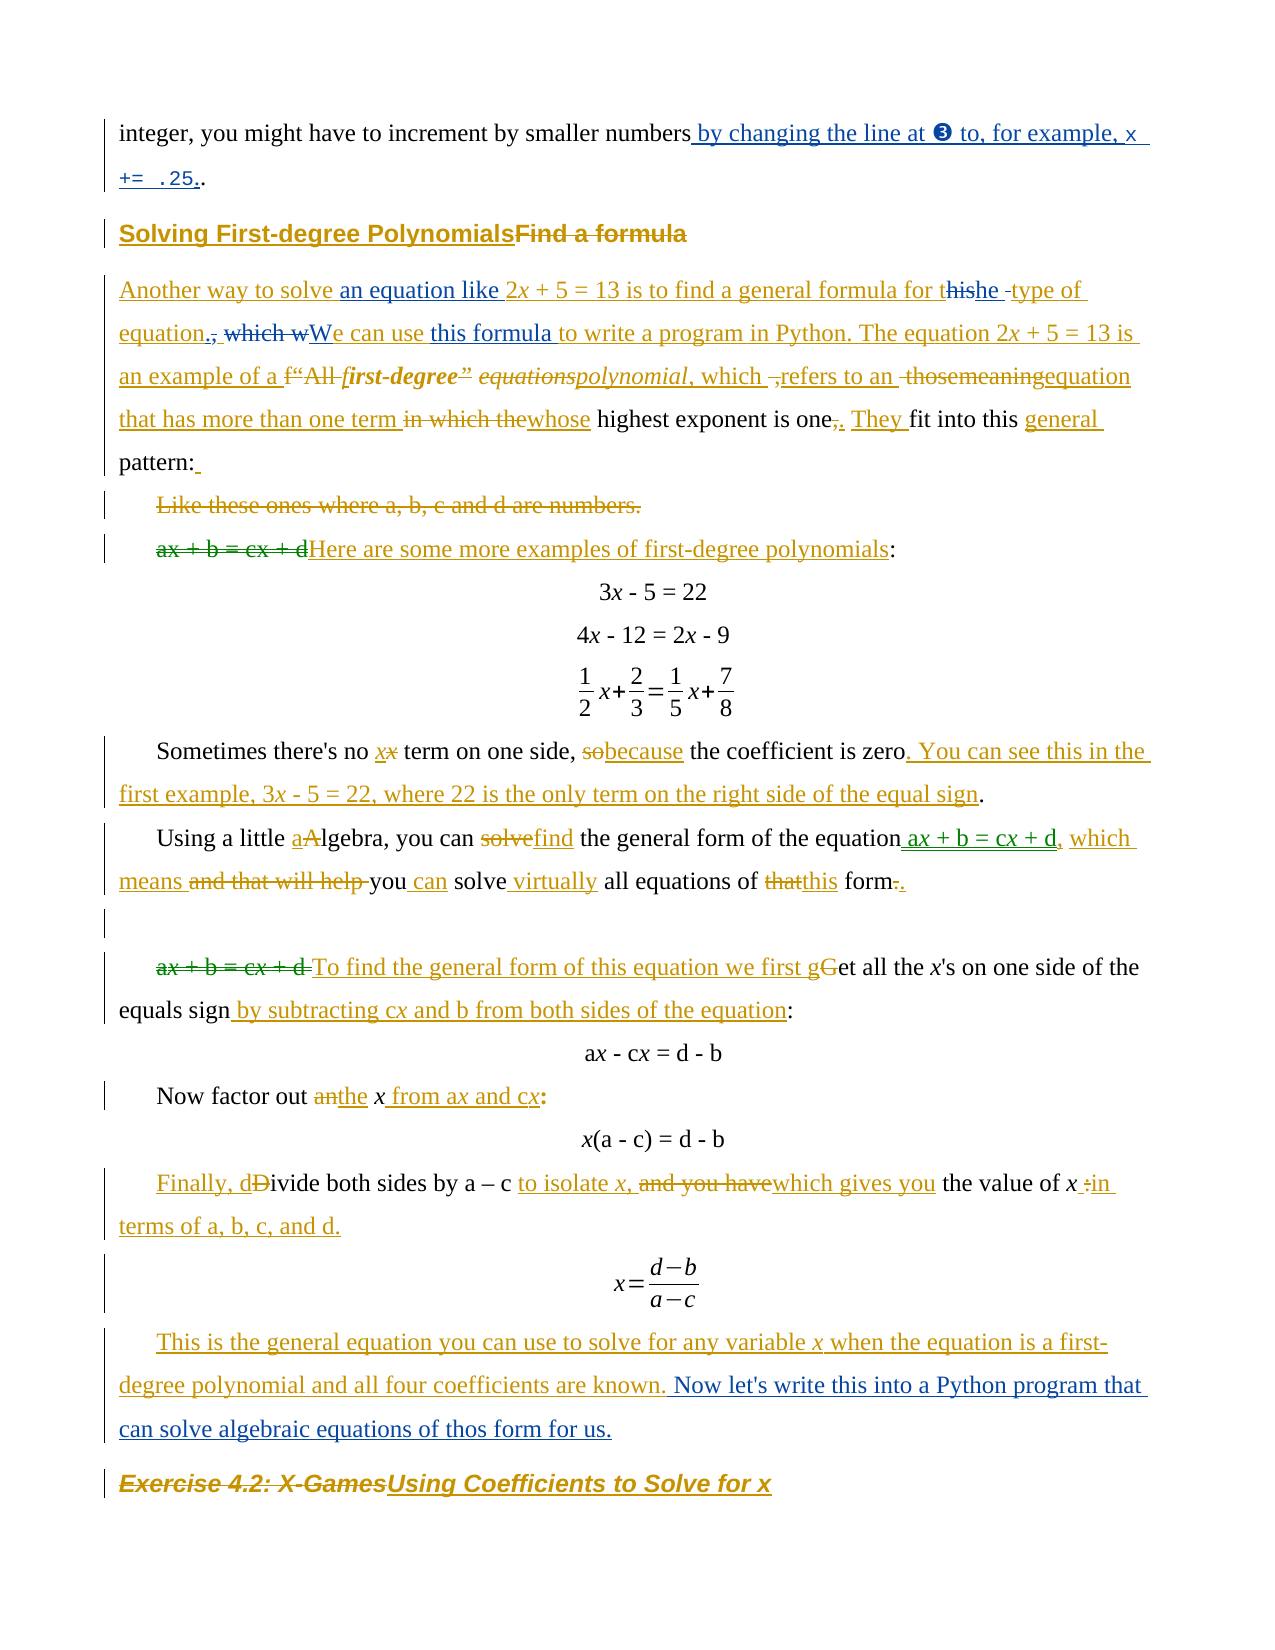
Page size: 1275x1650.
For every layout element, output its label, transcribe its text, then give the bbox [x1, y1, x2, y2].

text Using Coefficients to Solve for x [118, 1469, 1156, 1498]
text Solving First-degree Polynomials [118, 219, 1156, 248]
text x(a - c) = d - b [118, 1124, 1156, 1153]
text Sometimes there's no x term on one side, because the coefficient is zero. You can see this in the first example, 3x - 5 = 22, where 22 is the only term on the right side of the equal sign. [118, 736, 1156, 808]
text Now factor out the x from ax and cx: [118, 1081, 1156, 1110]
text This is a perfectly valid way to solve this problem if you don't know how to balance equations! The trial and error method of plugging in all those digits by hand is too laborious, but using a computer it's a cinch. If you suspect the solution won't be an integer, you might have to increment by smaller numbers by changing the line at w to, for example, x += .25.. [118, 118, 1156, 192]
text 3x - 5 = 22 [118, 577, 1156, 606]
text 4x - 12 = 2x - 9 [118, 620, 1156, 649]
text Here are some more examples of first-degree polynomials: [118, 491, 1156, 519]
text ax - cx = d - b [118, 1038, 1156, 1067]
text To find the general form of this equation we first get all the x's on one side of the equals sign by subtracting cx and b from both sides of the equation: [118, 909, 1156, 938]
text Another way to solve an equation like 2x + 5 = 13 is to find a general formula for the type of equation. We can use this formula to write a program in Python. The equation 2x + 5 = 13 is an example of a first-degree polynomial, which refers to an equation that has more than one term whose highest exponent is one. They fit into this general pattern: [118, 275, 1156, 476]
text Using a little algebra, you can find the general form of the equation ax + b = cx + d, which means you can solve virtually all equations of this form. [118, 823, 1156, 894]
text Finally, divide both sides by a – c to isolate x, which gives you the value of x in terms of a, b, c, and d. [118, 1168, 1156, 1239]
text This is the general equation you can use to solve for any variable x when the equation is a first-degree polynomial and all four coefficients are known. Now let's write this into a Python program that can solve algebraic equations of thos form for us. [118, 1327, 1156, 1442]
